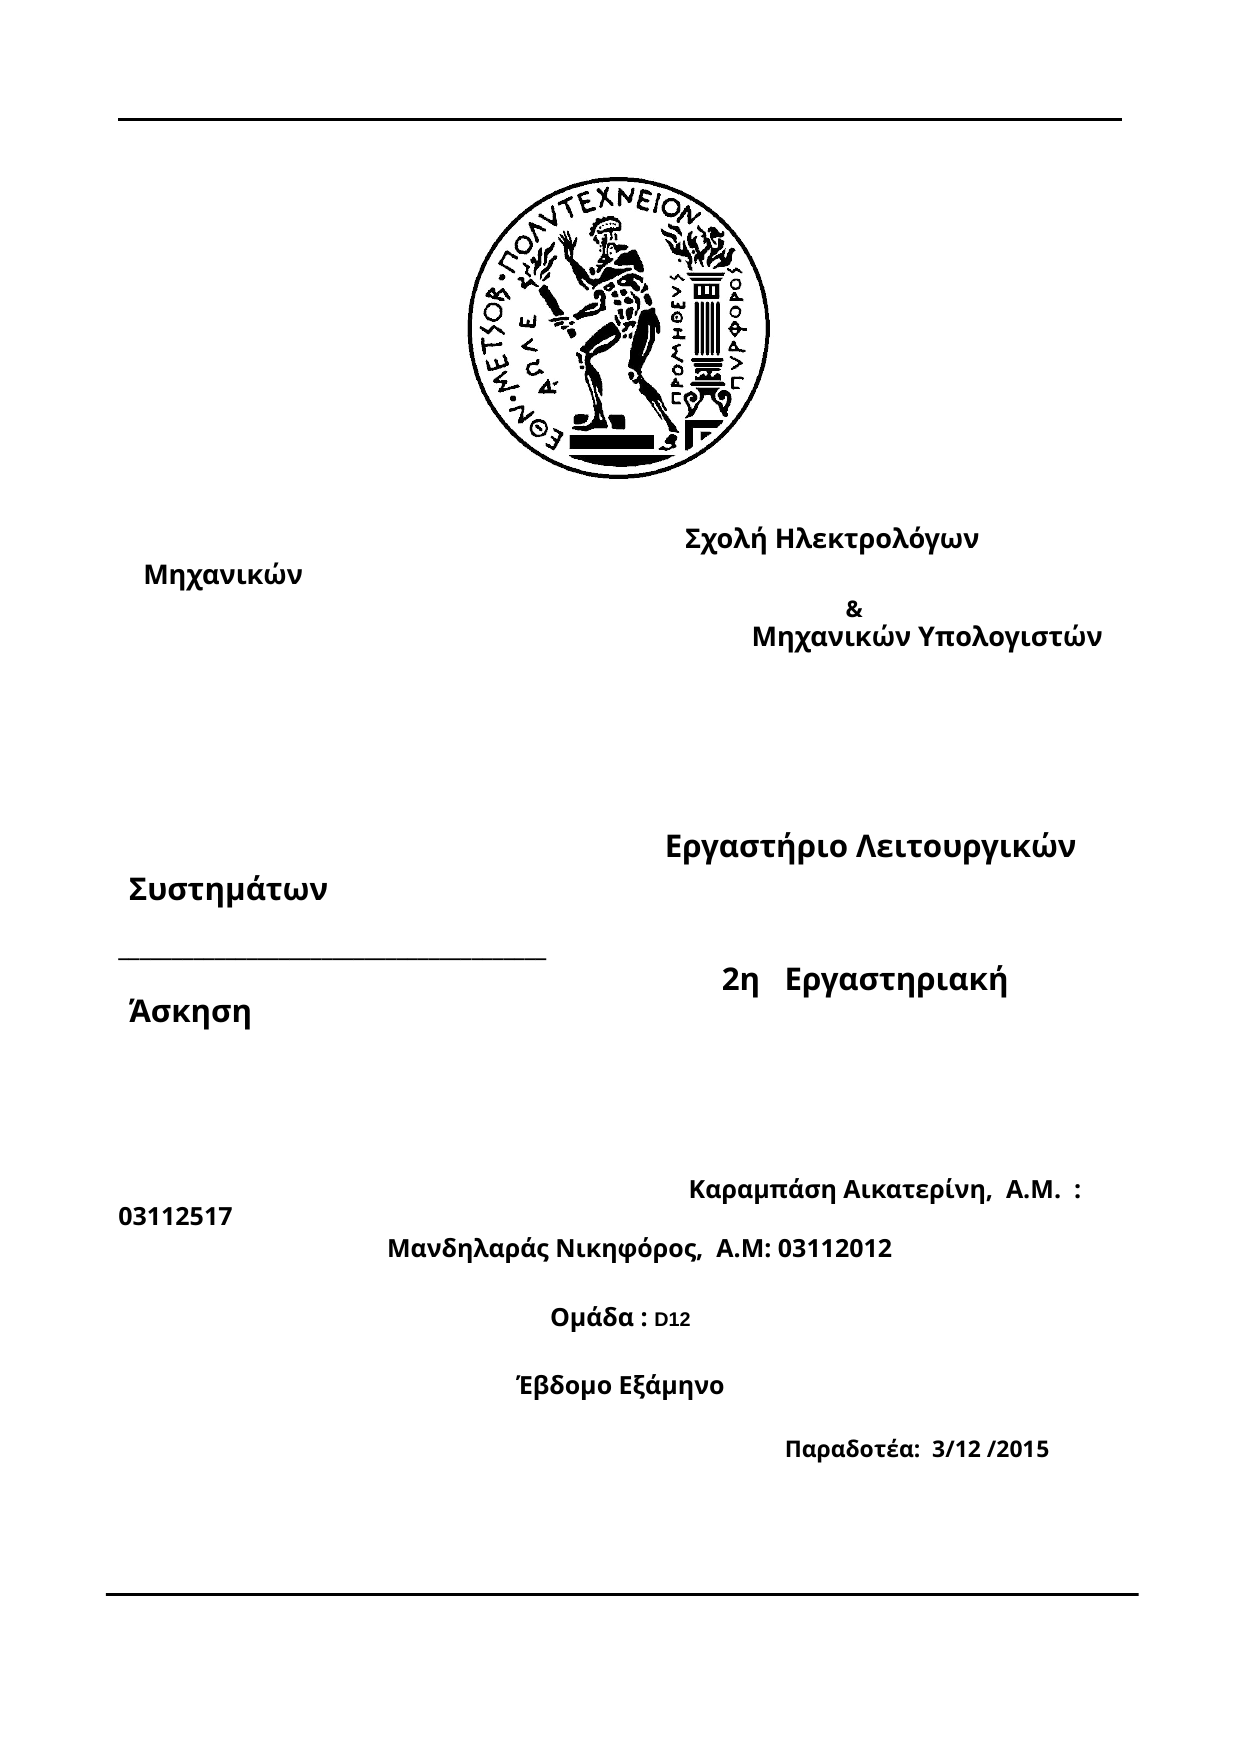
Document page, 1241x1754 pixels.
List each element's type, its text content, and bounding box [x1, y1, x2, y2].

text & [143, 592, 1122, 623]
text 2η Εργαστηριακή Άσκηση [128, 964, 1122, 1031]
text Εργαστήριο Λειτουργικών Συστημάτων [128, 824, 1122, 909]
text Ομάδα : D12 [118, 1299, 1122, 1333]
text Σχολή Ηλεκτρολόγων Μηχανικών [143, 519, 1122, 592]
text Έβδομο Εξάμηνο [118, 1367, 1122, 1401]
picture [464, 173, 776, 482]
text ________________________________________ [118, 909, 1122, 964]
text Καραμπάση Αικατερίνη, Α.Μ. : 03112517 [118, 1177, 1122, 1231]
text Μανδηλαράς Νικηφόρος, Α.Μ: 03112012 [118, 1231, 1122, 1299]
text Μηχανικών Υπολογιστών [118, 623, 1122, 652]
text Παραδοτέα: 3/12 /2015 [118, 1433, 1122, 1464]
